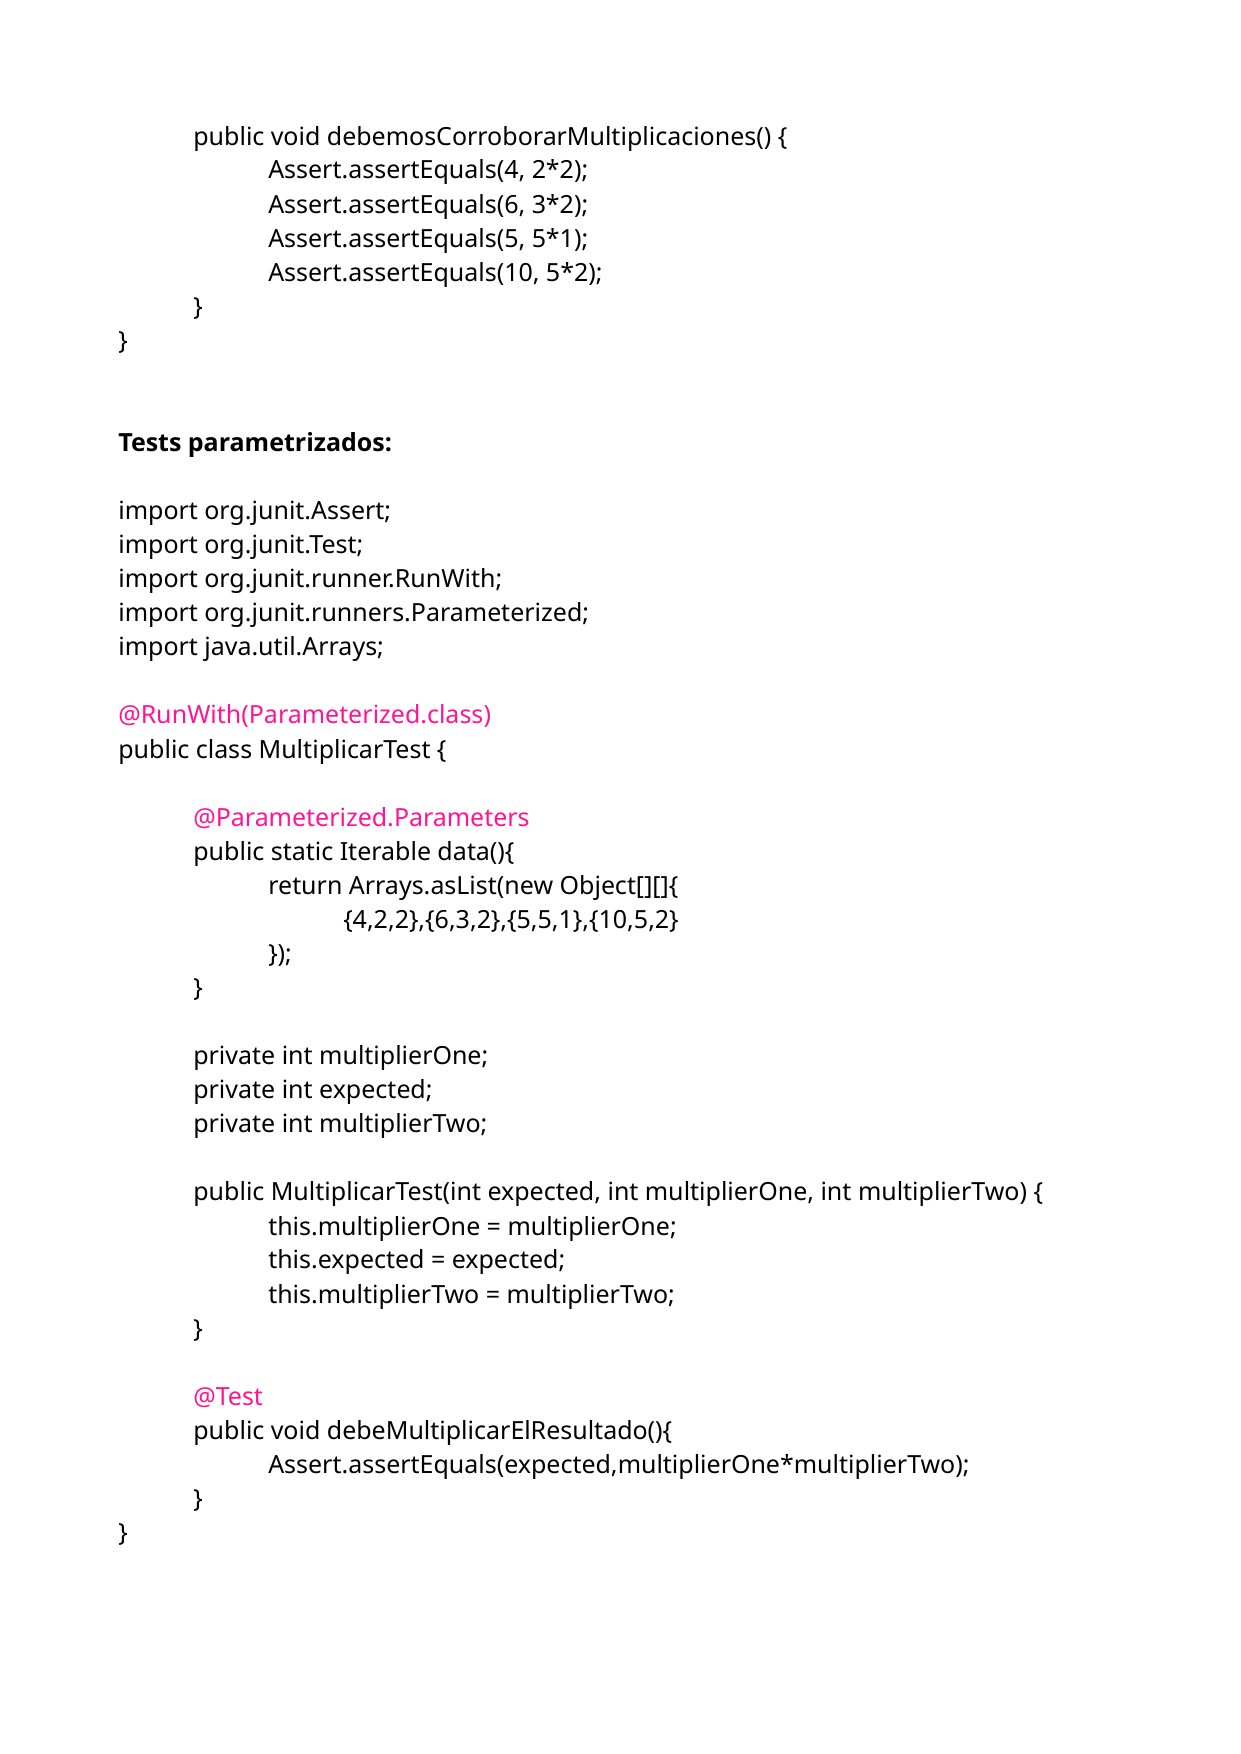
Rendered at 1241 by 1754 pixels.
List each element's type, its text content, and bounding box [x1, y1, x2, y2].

text Assert.assertEquals(expected,multiplierOne*multiplierTwo); [118, 1447, 1122, 1481]
text Assert.assertEquals(10, 5*2); [118, 254, 1122, 288]
text Assert.assertEquals(6, 3*2); [118, 186, 1122, 220]
text {4,2,2},{6,3,2},{5,5,1},{10,5,2} [118, 902, 1122, 936]
text Assert.assertEquals(4, 2*2); [118, 152, 1122, 186]
text import org.junit.runners.Parameterized; [118, 595, 1122, 629]
text public void debeMultiplicarElResultado(){ [118, 1412, 1122, 1447]
text import java.util.Arrays; [118, 629, 1122, 663]
text this.multiplierOne = multiplierOne; [118, 1208, 1122, 1242]
text import org.junit.runner.RunWith; [118, 561, 1122, 595]
text @Parameterized.Parameters [118, 799, 1122, 833]
text public void debemosCorroborarMultiplicaciones() { [118, 118, 1122, 152]
text @Test [118, 1378, 1122, 1412]
text private int multiplierTwo; [118, 1106, 1122, 1140]
text } [118, 970, 1122, 1004]
text }); [118, 936, 1122, 970]
text import org.junit.Test; [118, 527, 1122, 561]
text import org.junit.Assert; [118, 493, 1122, 527]
text } [118, 1481, 1122, 1515]
text public class MultiplicarTest { [118, 731, 1122, 765]
text Assert.assertEquals(5, 5*1); [118, 220, 1122, 254]
text return Arrays.asList(new Object[][]{ [118, 867, 1122, 902]
text } [118, 322, 1122, 357]
text } [118, 288, 1122, 322]
text Tests parametrizados: [118, 425, 1122, 459]
text } [118, 1310, 1122, 1344]
text this.expected = expected; [118, 1242, 1122, 1276]
text private int expected; [118, 1072, 1122, 1106]
text this.multiplierTwo = multiplierTwo; [118, 1276, 1122, 1310]
text } [118, 1515, 1122, 1549]
text public MultiplicarTest(int expected, int multiplierOne, int multiplierTwo) { [118, 1174, 1122, 1208]
text private int multiplierOne; [118, 1038, 1122, 1072]
text @RunWith(Parameterized.class) [118, 697, 1122, 731]
text public static Iterable data(){ [118, 833, 1122, 867]
